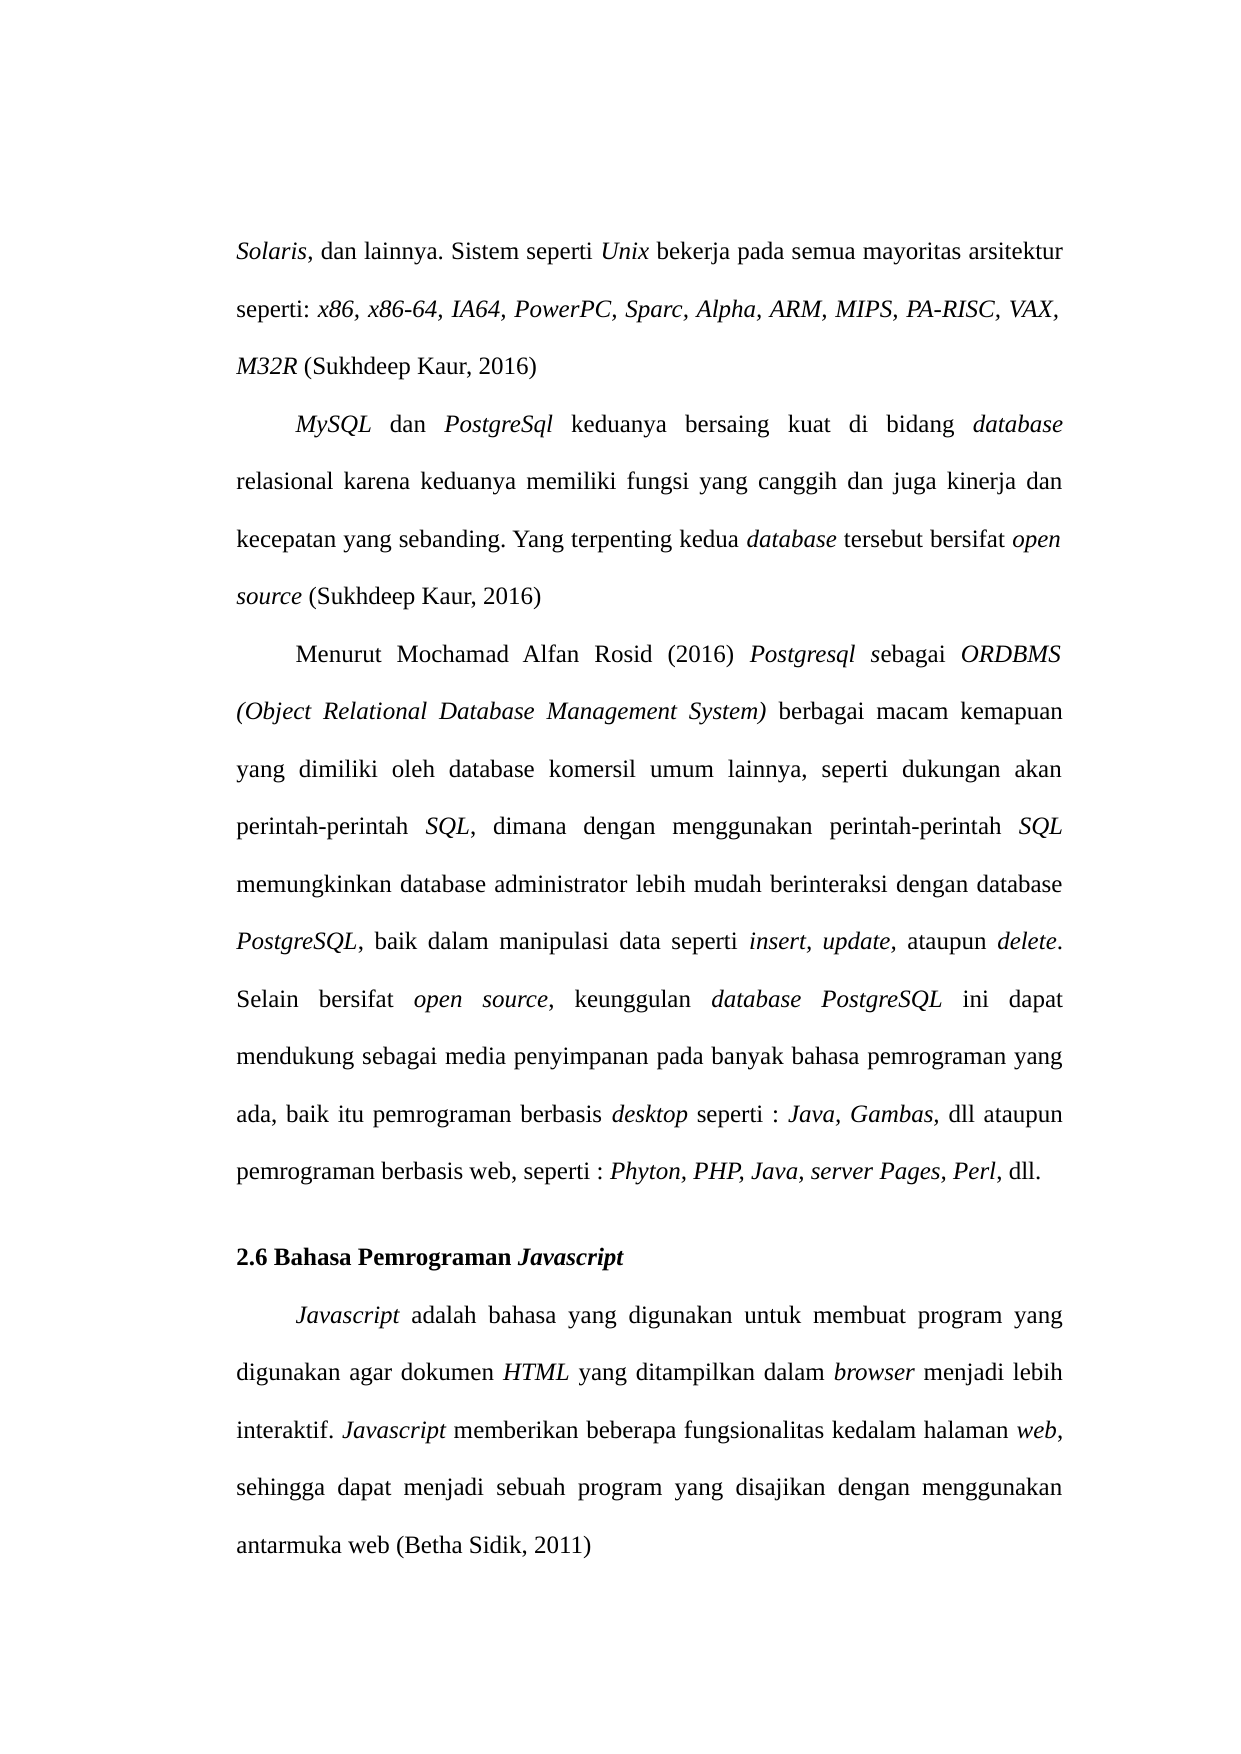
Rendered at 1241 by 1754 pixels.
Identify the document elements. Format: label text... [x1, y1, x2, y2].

text Javascript adalah bahasa yang digunakan untuk membuat program yang digunakan agar dokumen HTML yang ditampilkan dalam browser menjadi lebih interaktif. Javascript memberikan beberapa fungsionalitas kedalam halaman web, sehingga dapat menjadi sebuah program yang disajikan dengan menggunakan antarmuka web (Betha Sidik, 2011) [236, 1300, 1063, 1559]
text MySQL dan PostgreSql keduanya bersaing kuat di bidang database relasional karena keduanya memiliki fungsi yang canggih dan juga kinerja dan kecepatan yang sebanding. Yang terpenting kedua database tersebut bersifat open source (Sukhdeep Kaur, 2016) [236, 409, 1063, 610]
text Solaris, dan lainnya. Sistem seperti Unix bekerja pada semua mayoritas arsitektur seperti: x86, x86-64, IA64, PowerPC, Sparc, Alpha, ARM, MIPS, PA-RISC, VAX, M32R (Sukhdeep Kaur, 2016) [236, 236, 1063, 380]
text Menurut Mochamad Alfan Rosid (2016) Postgresql sebagai ORDBMS (Object Relational Database Management System) berbagai macam kemapuan yang dimiliki oleh database komersil umum lainnya, seperti dukungan akan perintah-perintah SQL, dimana dengan menggunakan perintah-perintah SQL memungkinkan database administrator lebih mudah berinteraksi dengan database PostgreSQL, baik dalam manipulasi data seperti insert, update, ataupun delete. Selain bersifat open source, keunggulan database PostgreSQL ini dapat mendukung sebagai media penyimpanan pada banyak bahasa pemrograman yang ada, baik itu pemrograman berbasis desktop seperti : Java, Gambas, dll ataupun pemrograman berbasis web, seperti : Phyton, PHP, Java, server Pages, Perl, dll. [236, 639, 1063, 1185]
subtitle 2.6 Bahasa Pemrograman Javascript [236, 1242, 1063, 1271]
